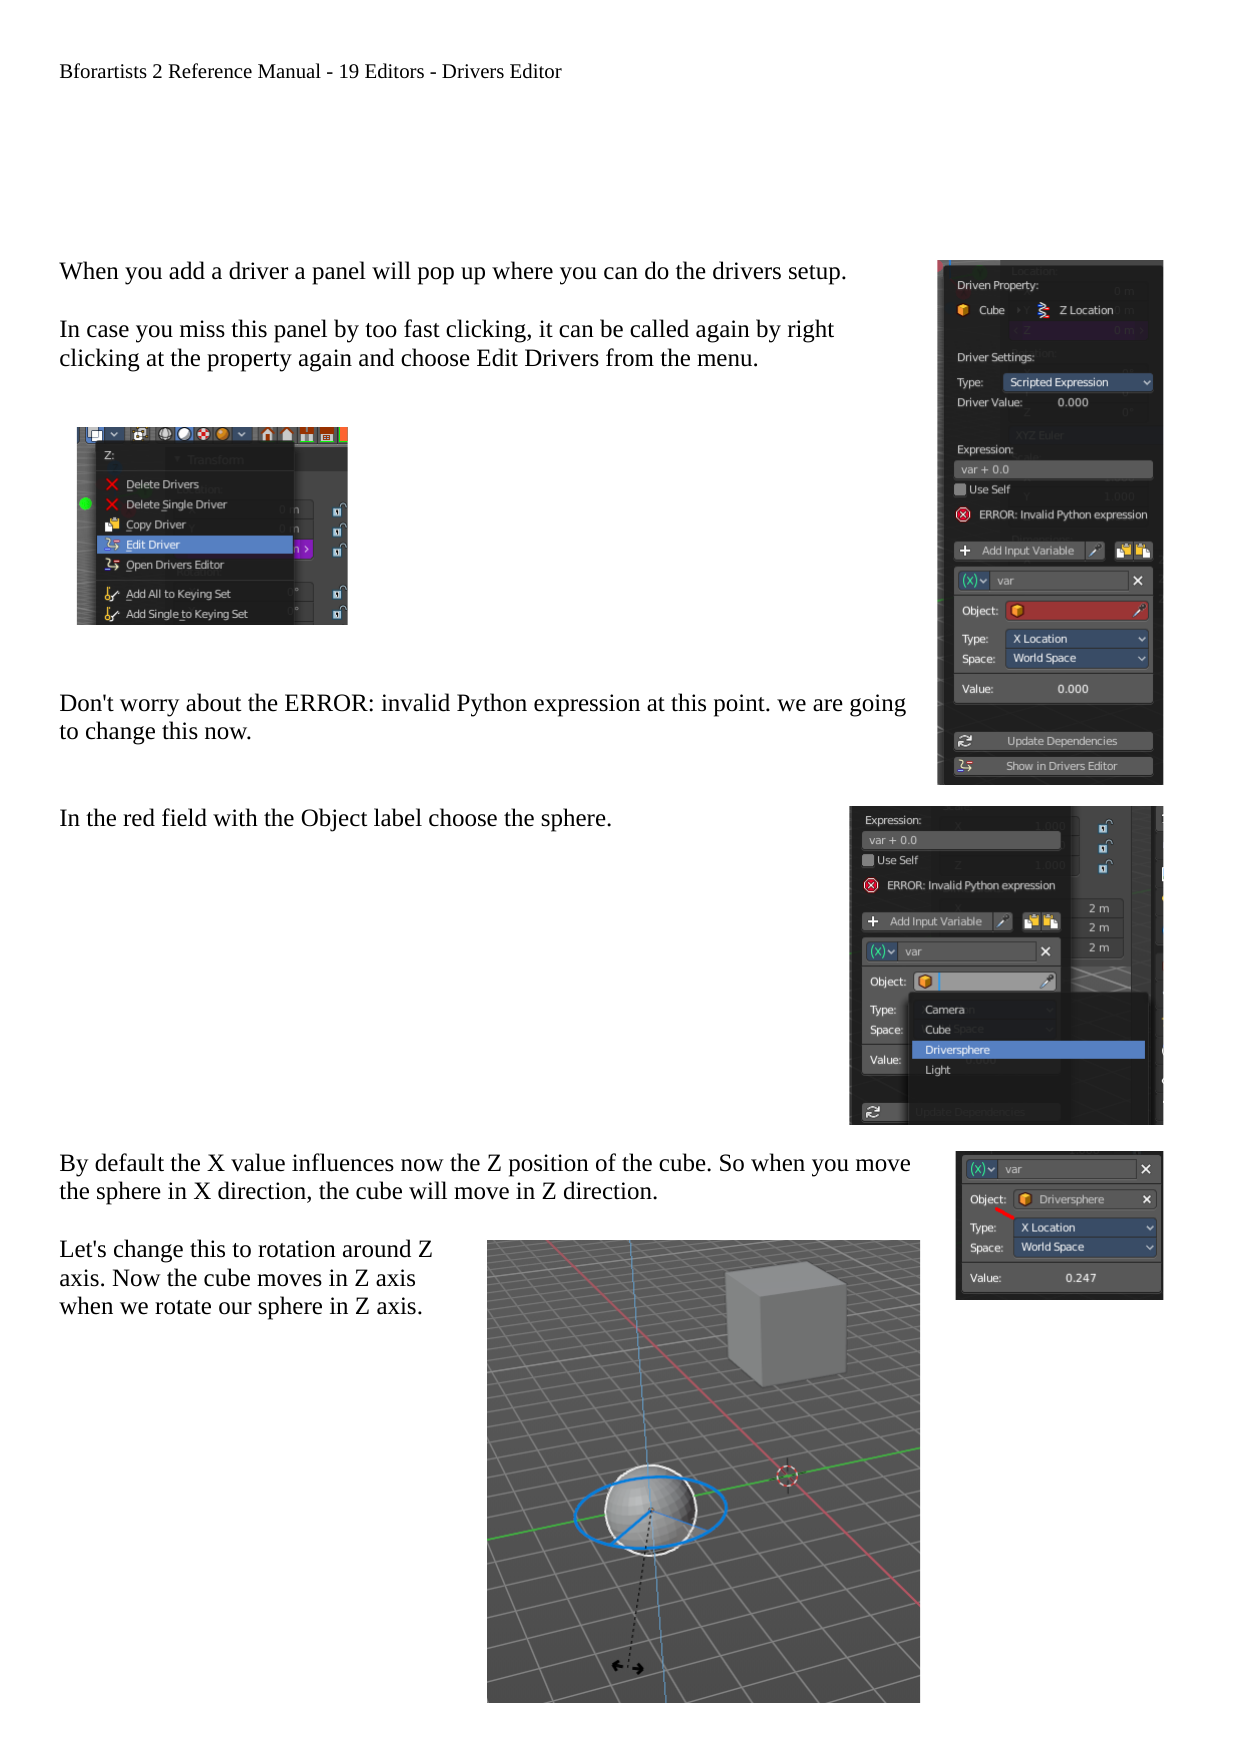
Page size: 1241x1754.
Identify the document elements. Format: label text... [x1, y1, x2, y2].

text In the red field with the Object label choose the sphere. [59, 803, 1181, 831]
picture [937, 260, 1164, 785]
text Let's change this to rotation around Z axis. Now the cube moves in Z axis when we rotate our sphere in Z axis. [59, 1234, 1181, 1320]
picture [849, 806, 1164, 1125]
picture [487, 1240, 921, 1703]
text By default the X value influences now the Z position of the cube. So when you move the sphere in X direction, the cube will move in Z direction. [59, 1148, 1181, 1205]
text When you add a driver a panel will pop up where you can do the drivers setup. [59, 256, 1181, 285]
text In case you miss this panel by too fast clicking, it can be called again by right clicking at the property again and choose Edit Drivers from the menu. [59, 314, 937, 371]
picture [955, 1151, 1164, 1300]
picture [76, 427, 348, 625]
text Don't worry about the ERROR: invalid Python expression at this point. we are going to change this now. [59, 688, 937, 745]
